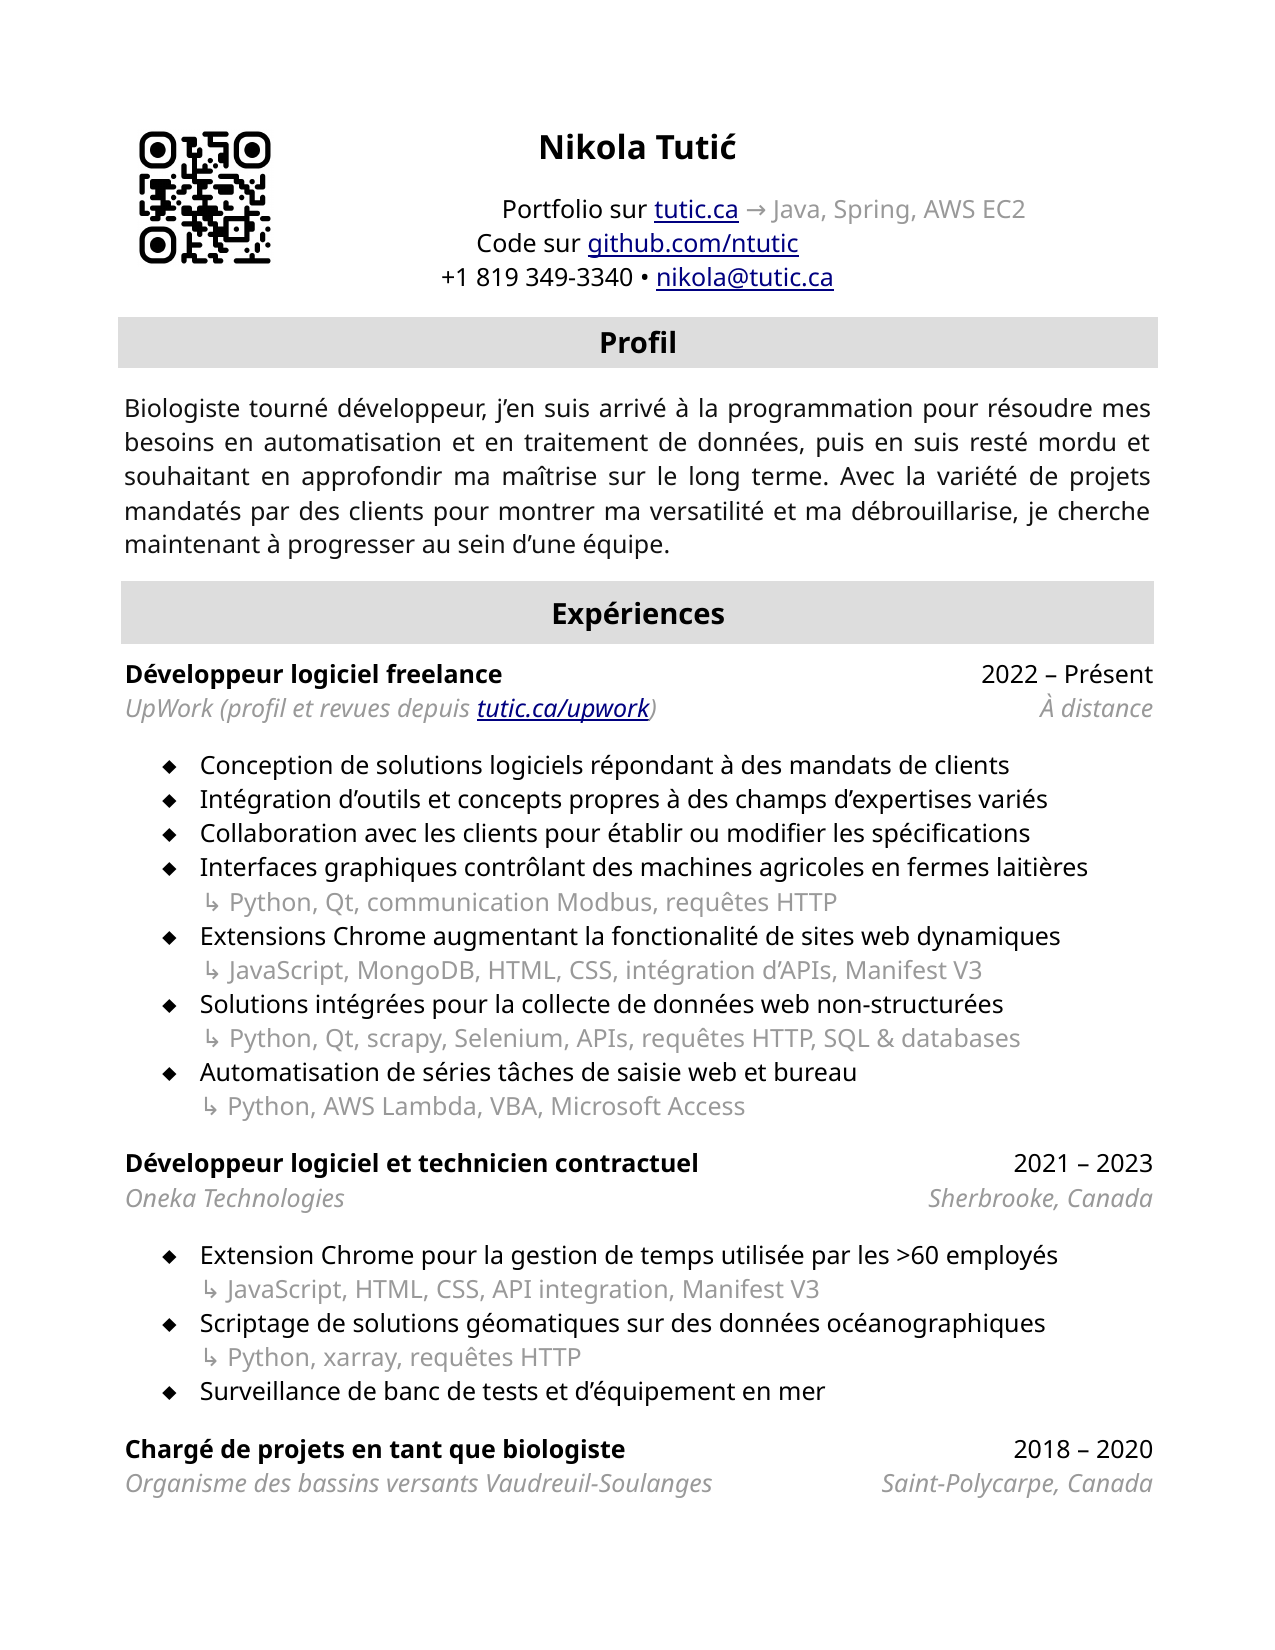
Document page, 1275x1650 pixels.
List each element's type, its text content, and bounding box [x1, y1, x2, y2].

table_cell Extension Chrome pour la gestion de temps utilisée par les >60 employés ↳ JavaScript, HTML, CSS, API integration, Manifest V3 Scriptage de solutions géomatiques sur des données océanographiques ↳ Python, xarray, requêtes HTTP Surveillance de banc de tests et d’équipement en mer [113, 1226, 1165, 1420]
table_header [1155, 581, 1165, 644]
table_cell Biologiste tourné développeur, j’en suis arrivé à la programmation pour résoudre mes besoins en automatisation et en traitement de données, puis en suis resté mordu et souhaitant en approfondir ma maîtrise sur le long terme. Avec la variété de projets mandatés par des clients pour montrer ma versatilité et ma débrouillarise, je cherche maintenant à progresser au sein d’une équipe. [118, 368, 1158, 576]
table_cell Conception de solutions logiciels répondant à des mandats de clients Intégration d’outils et concepts propres à des champs d’expertises variés Collaboration avec les clients pour établir ou modifier les spécifications Interfaces graphiques contrôlant des machines agricoles en fermes laitières ↳ Python, Qt, communication Modbus, requêtes HTTP Extensions Chrome augmentant la fonctionalité de sites web dynamiques ↳ JavaScript, MongoDB, HTML, CSS, intégration d’APIs, Manifest V3 Solutions intégrées pour la collecte de données web non-structurées ↳ Python, Qt, scrapy, Selenium, APIs, requêtes HTTP, SQL & databases Automatisation de séries tâches de saisie web et bureau ↳ Python, AWS Lambda, VBA, Microsoft Access [113, 736, 1165, 1134]
table_cell 2018 – 2020 Saint-Polycarpe, Canada [816, 1420, 1165, 1512]
table_cell 2022 – Présent À distance [816, 645, 1165, 736]
table_cell Développeur logiciel freelance UpWork (profil et revues depuis tutic.ca/upwork) [113, 645, 816, 736]
table_header Nikola Tutić Portfolio sur tutic.ca → Java, Spring, AWS EC2 Code sur github.com/ntutic +1 819 349-3340 • nikola@tutic.ca [118, 118, 1157, 300]
table_header Expériences [121, 581, 1154, 644]
table_header [113, 581, 121, 644]
picture [136, 129, 274, 267]
table_header Profil [118, 317, 1158, 368]
table_cell 2021 – 2023 Sherbrooke, Canada [816, 1134, 1165, 1226]
table_cell Chargé de projets en tant que biologiste Organisme des bassins versants Vaudreuil-Soulanges [113, 1420, 816, 1512]
table_cell Développeur logiciel et technicien contractuel Oneka Technologies [113, 1134, 816, 1226]
